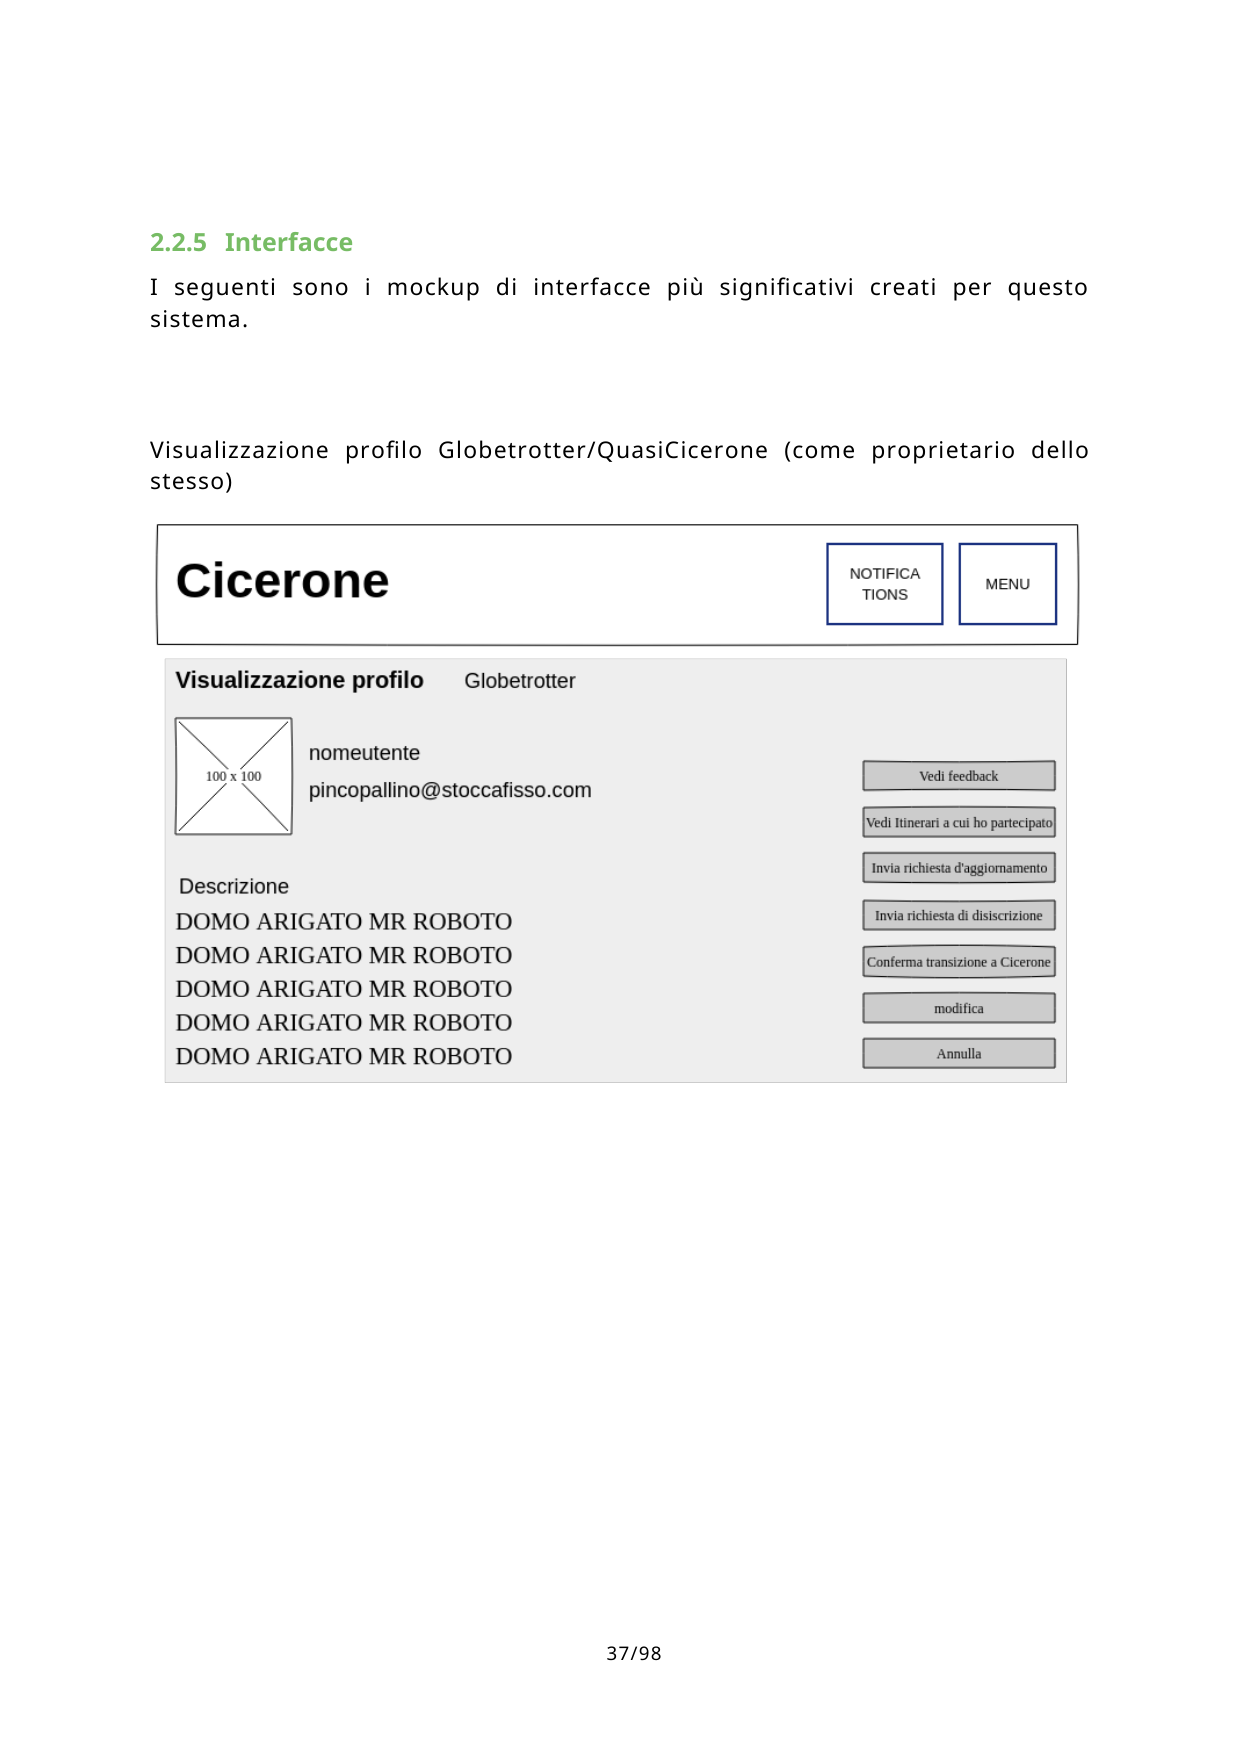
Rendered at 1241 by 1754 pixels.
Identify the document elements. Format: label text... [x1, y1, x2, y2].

subtitle Interfacce [150, 225, 1090, 259]
text I seguenti sono i mockup di interfacce più significativi creati per questo sistema. [150, 271, 1090, 334]
picture [150, 515, 1091, 1105]
text Visualizzazione profilo Globetrotter/QuasiCicerone (come proprietario dello stesso) [150, 434, 1090, 496]
